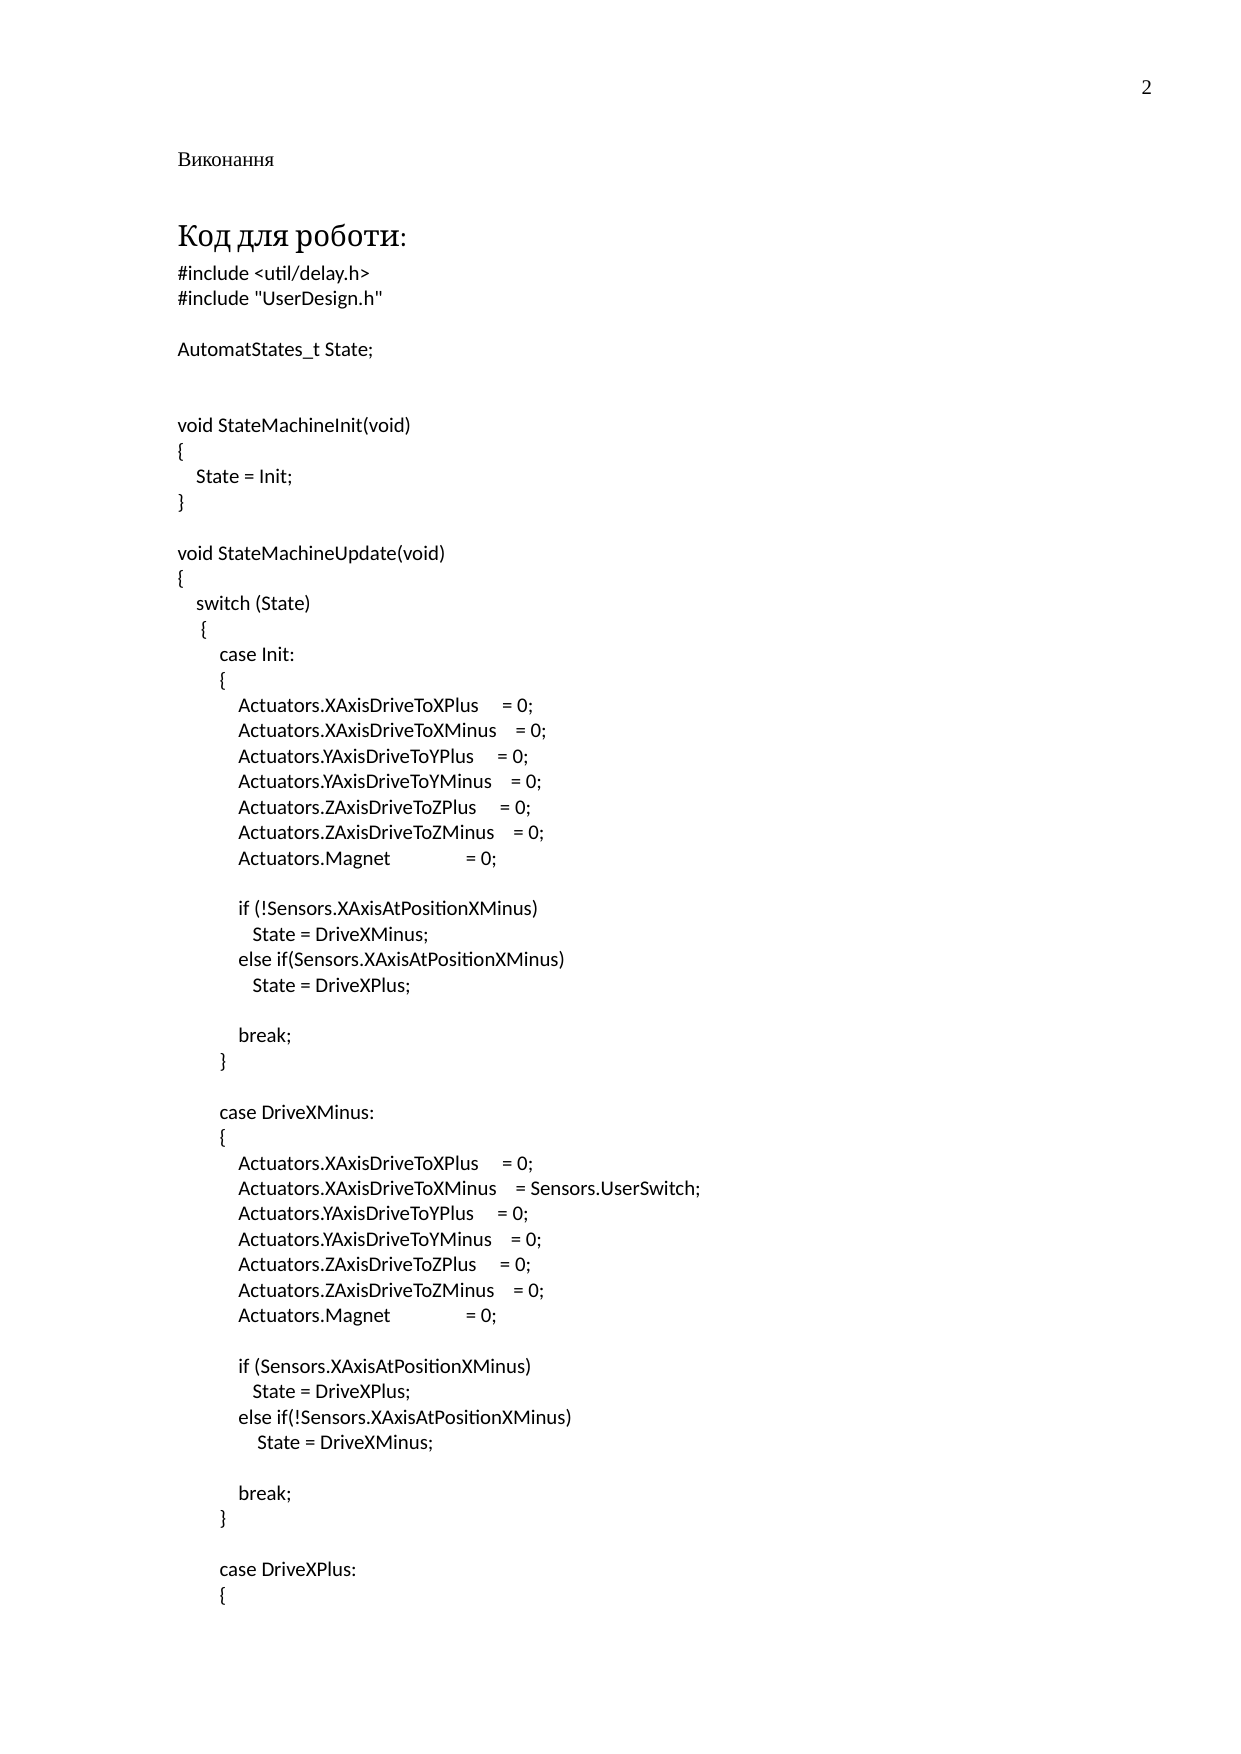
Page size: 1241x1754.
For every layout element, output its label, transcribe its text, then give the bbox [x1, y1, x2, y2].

text Actuators.Magnet = 0; [177, 845, 1152, 870]
text } [177, 489, 1152, 514]
text Actuators.ZAxisDriveToZMinus = 0; [177, 819, 1152, 845]
text { [177, 1124, 1152, 1150]
text State = DriveXPlus; [177, 972, 1152, 997]
text { [177, 667, 1152, 692]
text if (Sensors.XAxisAtPositionXMinus) [177, 1353, 1152, 1378]
text case DriveXMinus: [177, 1099, 1152, 1124]
text Actuators.YAxisDriveToYMinus = 0; [177, 768, 1152, 794]
text #include "UserDesign.h" [177, 286, 1152, 311]
text void StateMachineUpdate(void) [177, 540, 1152, 565]
text Actuators.XAxisDriveToXMinus = 0; [177, 718, 1152, 743]
text { [177, 438, 1152, 463]
text AutomatStates_t State; [177, 336, 1152, 362]
text break; [177, 1480, 1152, 1506]
text if (!Sensors.XAxisAtPositionXMinus) [177, 896, 1152, 921]
text break; [177, 1023, 1152, 1048]
text Виконання [177, 147, 1152, 171]
text State = DriveXMinus; [177, 1429, 1152, 1455]
text Actuators.ZAxisDriveToZPlus = 0; [177, 794, 1152, 819]
text case DriveXPlus: [177, 1556, 1152, 1582]
subtitle Код для роботи: [177, 220, 1152, 254]
text else if(!Sensors.XAxisAtPositionXMinus) [177, 1404, 1152, 1429]
text { [177, 616, 1152, 641]
text void StateMachineInit(void) [177, 413, 1152, 438]
text Actuators.XAxisDriveToXPlus = 0; [177, 692, 1152, 718]
text Actuators.ZAxisDriveToZPlus = 0; [177, 1251, 1152, 1277]
text } [177, 1048, 1152, 1073]
text case Init: [177, 641, 1152, 667]
text Actuators.YAxisDriveToYPlus = 0; [177, 743, 1152, 768]
text { [177, 565, 1152, 591]
text else if(Sensors.XAxisAtPositionXMinus) [177, 946, 1152, 972]
text Actuators.ZAxisDriveToZMinus = 0; [177, 1277, 1152, 1302]
text } [177, 1506, 1152, 1531]
text Actuators.YAxisDriveToYPlus = 0; [177, 1201, 1152, 1226]
text Actuators.Magnet = 0; [177, 1302, 1152, 1328]
text State = Init; [177, 463, 1152, 489]
text { [177, 1582, 1152, 1607]
text Actuators.XAxisDriveToXPlus = 0; [177, 1150, 1152, 1175]
text Actuators.YAxisDriveToYMinus = 0; [177, 1226, 1152, 1251]
text Actuators.XAxisDriveToXMinus = Sensors.UserSwitch; [177, 1175, 1152, 1201]
text State = DriveXPlus; [177, 1378, 1152, 1404]
text #include <util/delay.h> [177, 260, 1152, 286]
text switch (State) [177, 591, 1152, 616]
text State = DriveXMinus; [177, 921, 1152, 946]
